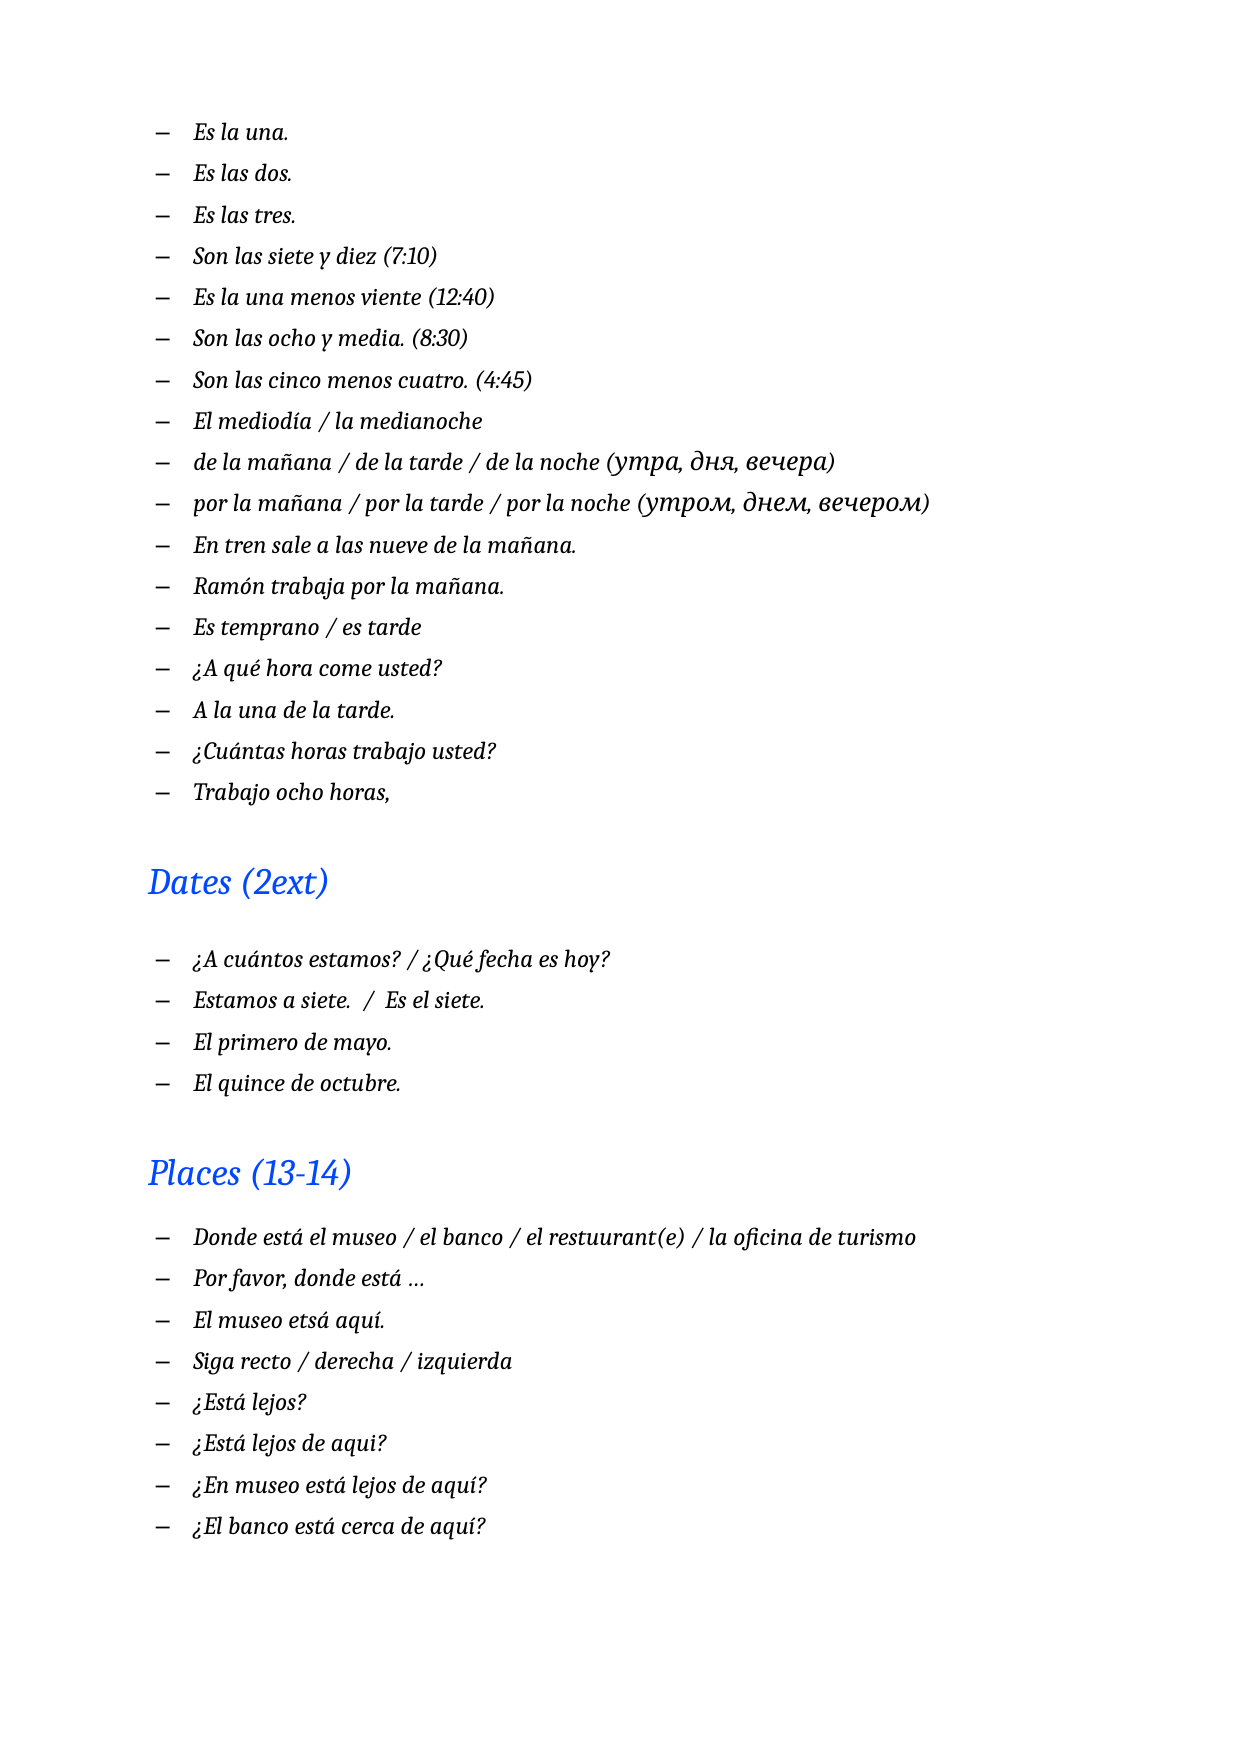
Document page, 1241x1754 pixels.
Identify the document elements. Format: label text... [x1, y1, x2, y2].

list En tren sale a las nueve de la mañana. [156, 531, 1122, 559]
list Es la una menos viente (12:40) [156, 283, 1122, 312]
list Donde está el museo / el banco / el restuurant(e) / la oficina de turismo [156, 1223, 1122, 1252]
list Es temprano / es tarde [156, 613, 1122, 642]
list Trabajo ocho horas, [156, 778, 1122, 807]
list Es la una. [156, 118, 1122, 147]
list ¿En museo está lejos de aquí? [156, 1471, 1122, 1499]
list A la una de la tarde. [156, 696, 1122, 724]
text Places (13-14) [148, 1151, 1122, 1194]
list Estamos a siete. / Es el siete. [156, 986, 1122, 1015]
list Por favor, donde está … [156, 1264, 1122, 1293]
list Es las dos. [156, 159, 1122, 188]
list ¿Cuántas horas trabajo usted? [156, 737, 1122, 766]
list Es las tres. [156, 201, 1122, 229]
text Dates (2ext) [148, 861, 1122, 904]
list ¿A qué hora come usted? [156, 654, 1122, 683]
list ¿Está lejos? [156, 1388, 1122, 1417]
list Son las ocho y media. (8:30) [156, 324, 1122, 353]
list por la mañana / por la tarde / por la noche (утром, днем, вечером) [156, 489, 1122, 518]
list de la mañana / de la tarde / de la noche (утра, дня, вечера) [156, 448, 1122, 477]
list El mediodía / la medianoche [156, 407, 1122, 436]
list El primero de mayo. [156, 1027, 1122, 1056]
list El quince de octubre. [156, 1069, 1122, 1097]
list Son las siete y diez (7:10) [156, 242, 1122, 271]
list ¿A cuántos estamos? / ¿Qué fecha es hoy? [156, 945, 1122, 974]
list Ramón trabaja por la mañana. [156, 572, 1122, 601]
list Siga recto / derecha / izquierda [156, 1347, 1122, 1376]
list ¿Está lejos de aqui? [156, 1429, 1122, 1458]
list El museo etsá aquí. [156, 1306, 1122, 1334]
list ¿El banco está cerca de aquí? [156, 1512, 1122, 1541]
list Son las cinco menos cuatro. (4:45) [156, 366, 1122, 394]
